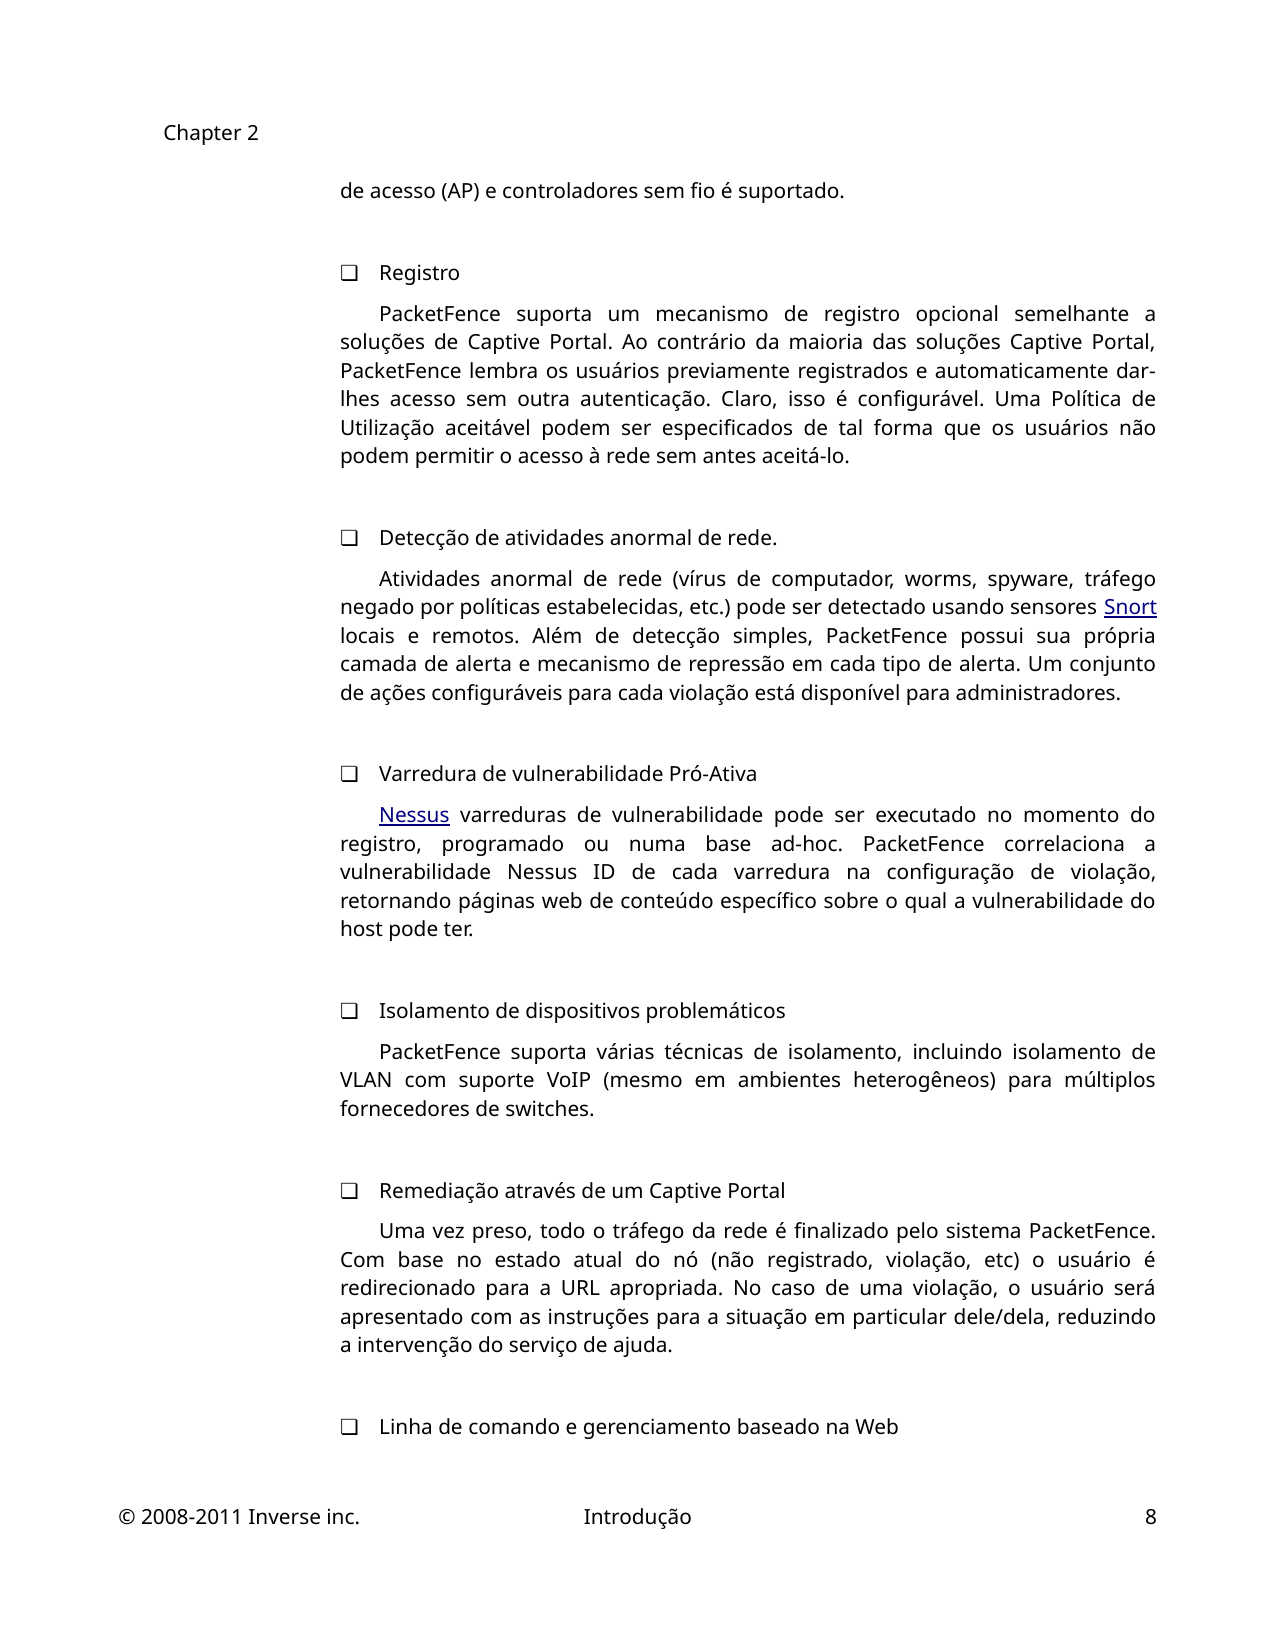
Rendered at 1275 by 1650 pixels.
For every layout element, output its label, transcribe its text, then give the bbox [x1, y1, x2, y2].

list de acesso (AP) e controladores sem fio é suportado. [340, 176, 1157, 204]
list Atividades anormal de rede (vírus de computador, worms, spyware, tráfego negado por políticas estabelecidas, etc.) pode ser detectado usando sensores Snort locais e remotos. Além de detecção simples, PacketFence possui sua própria camada de alerta e mecanismo de repressão em cada tipo de alerta. Um conjunto de ações configuráveis para cada violação está disponível para administradores. [340, 564, 1157, 706]
list ❏ Remediação através de um Captive Portal [340, 1176, 1157, 1204]
list Nessus varreduras de vulnerabilidade pode ser executado no momento do registro, programado ou numa base ad-hoc. PacketFence correlaciona a vulnerabilidade Nessus ID de cada varredura na configuração de violação, retornando páginas web de conteúdo específico sobre o qual a vulnerabilidade do host pode ter. [340, 800, 1157, 943]
list Uma vez preso, todo o tráfego da rede é finalizado pelo sistema PacketFence. Com base no estado atual do nó (não registrado, violação, etc) o usuário é redirecionado para a URL apropriada. No caso de uma violação, o usuário será apresentado com as instruções para a situação em particular dele/dela, reduzindo a intervenção do serviço de ajuda. [340, 1217, 1157, 1359]
list ❏ Linha de comando e gerenciamento baseado na Web [340, 1412, 1157, 1441]
list ❏ Registro [340, 258, 1157, 286]
list PacketFence suporta várias técnicas de isolamento, incluindo isolamento de VLAN com suporte VoIP (mesmo em ambientes heterogêneos) para múltiplos fornecedores de switches. [340, 1037, 1157, 1122]
list PacketFence suporta um mecanismo de registro opcional semelhante a soluções de Captive Portal. Ao contrário da maioria das soluções Captive Portal, PacketFence lembra os usuários previamente registrados e automaticamente dar-lhes acesso sem outra autenticação. Claro, isso é configurável. Uma Política de Utilização aceitável podem ser especificados de tal forma que os usuários não podem permitir o acesso à rede sem antes aceitá-lo. [340, 299, 1157, 469]
list ❏ Isolamento de dispositivos problemáticos [340, 996, 1157, 1024]
list ❏ Varredura de vulnerabilidade Pró-Ativa [340, 759, 1157, 788]
list ❏ Detecção de atividades anormal de rede. [340, 523, 1157, 551]
